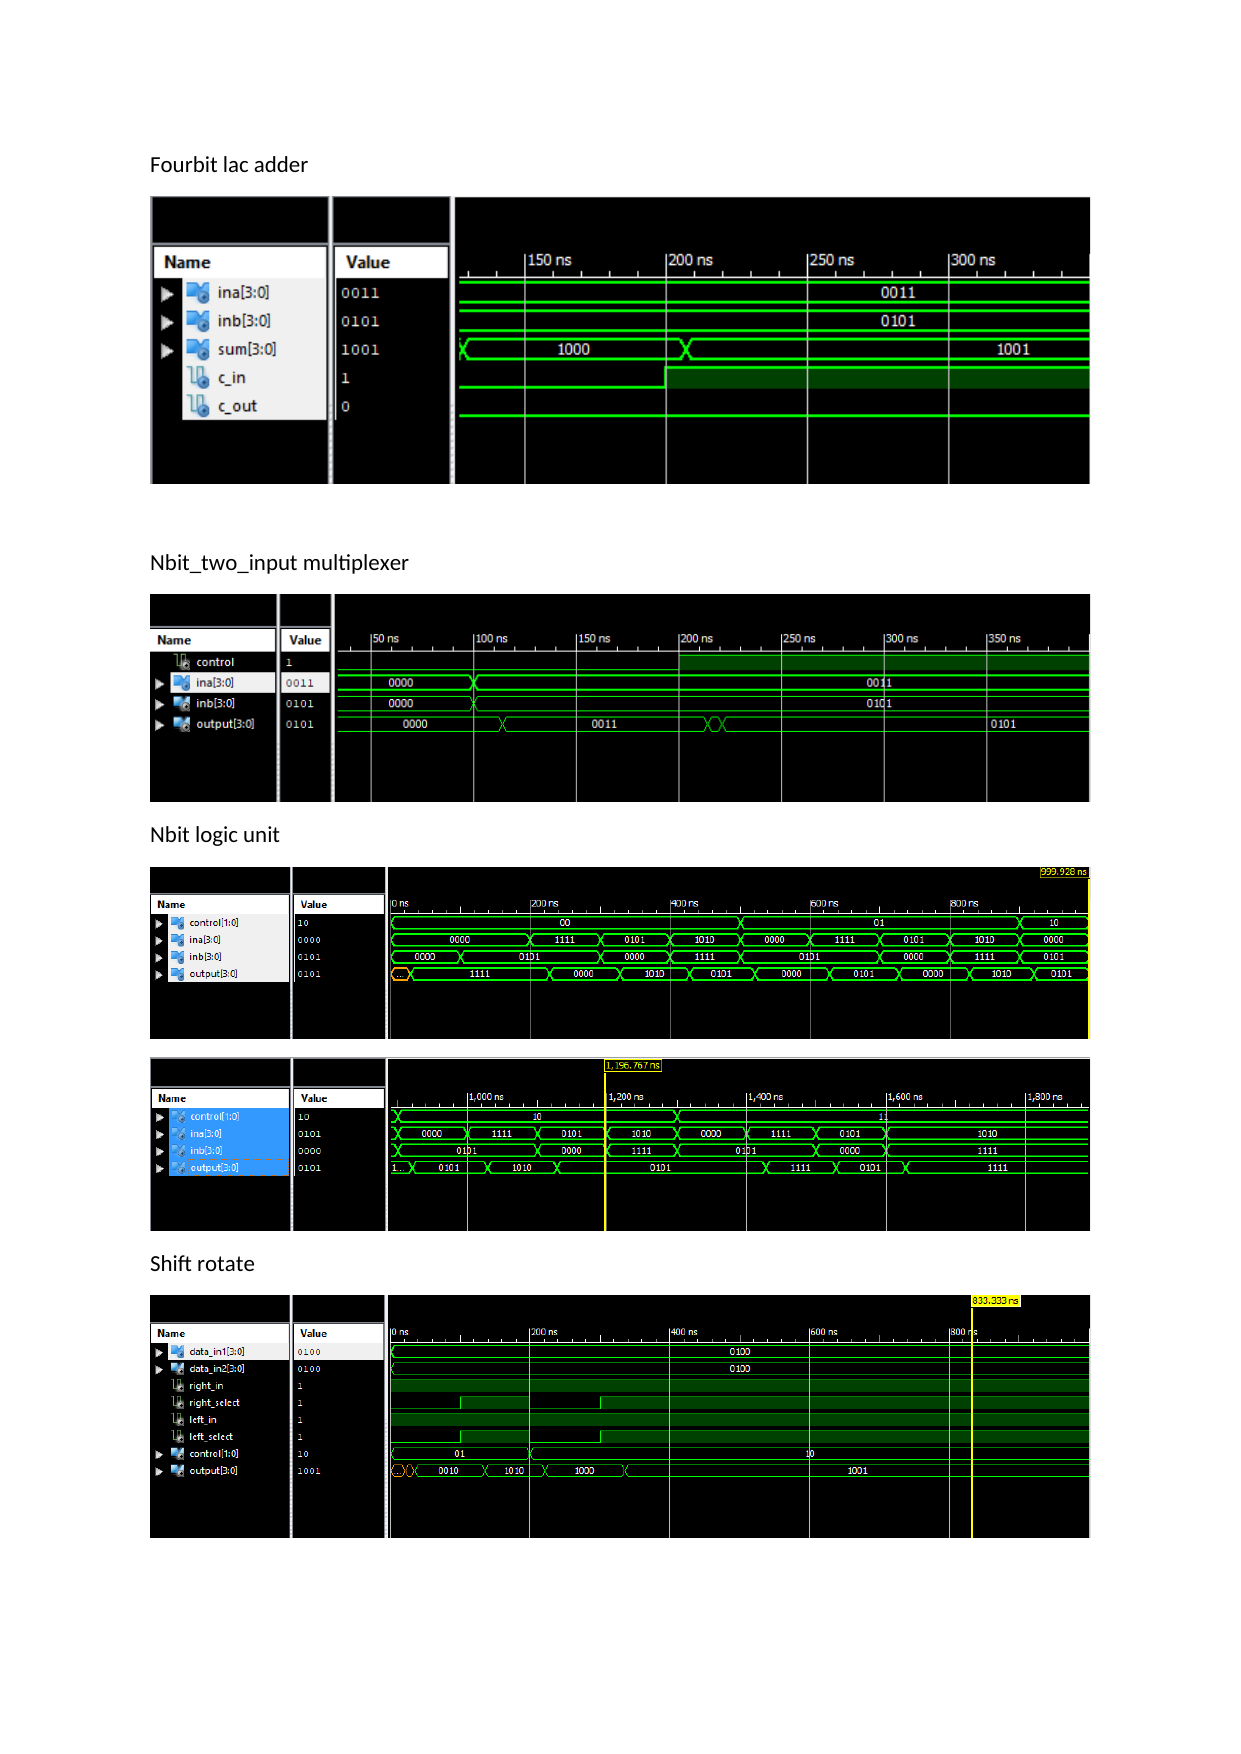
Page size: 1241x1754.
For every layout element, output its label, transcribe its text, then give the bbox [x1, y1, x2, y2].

text Nbit_two_input multiplexer [150, 548, 1090, 576]
text Shift rotate [150, 1249, 1090, 1277]
text Fourbit lac adder [150, 150, 1090, 178]
text Nbit logic unit [150, 820, 1090, 848]
